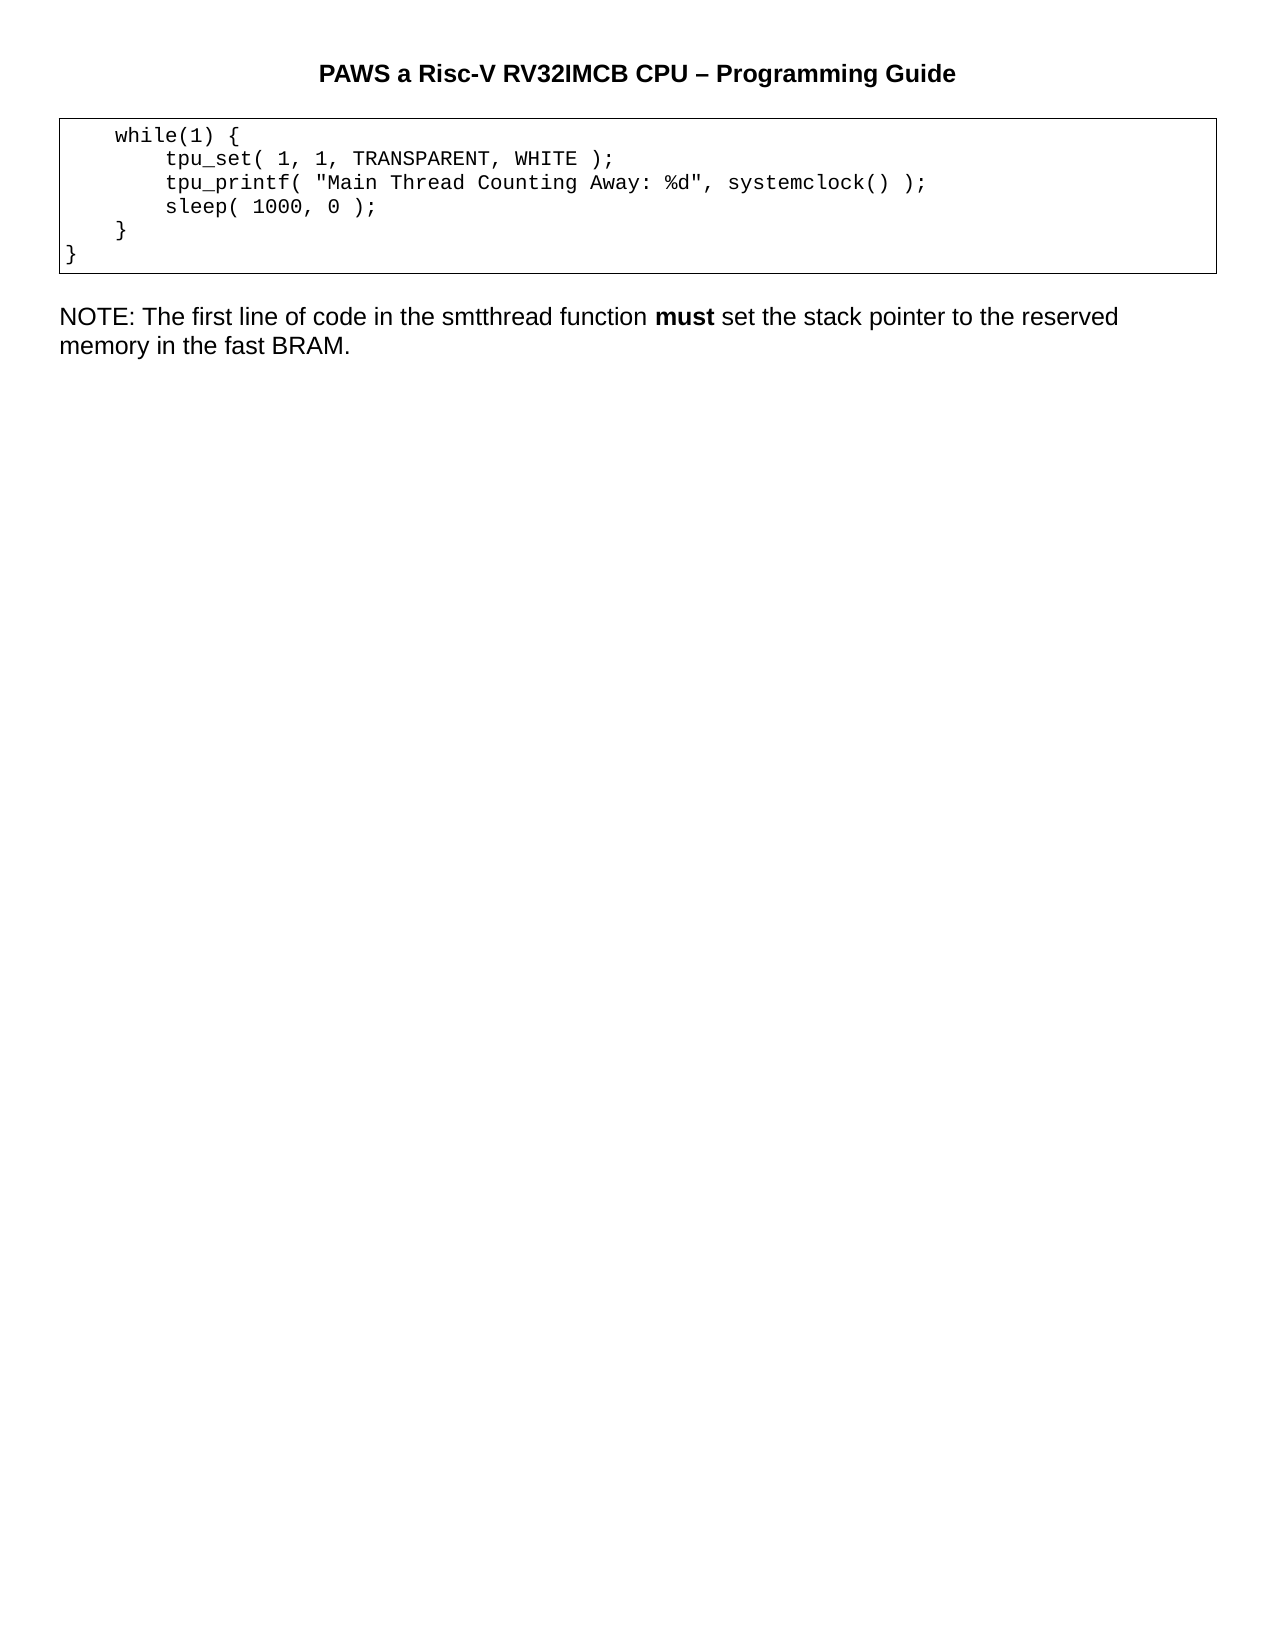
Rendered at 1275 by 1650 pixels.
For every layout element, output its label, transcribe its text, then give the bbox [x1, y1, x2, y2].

text NOTE: The first line of code in the smtthread function must set the stack pointer to the reserved memory in the fast BRAM. [59, 302, 1216, 360]
table_cell while(1) { tpu_set( 1, 1, TRANSPARENT, WHITE ); tpu_printf( "Main Thread Counting Away: %d", systemclock() ); sleep( 1000, 0 ); } } [60, 119, 1216, 272]
